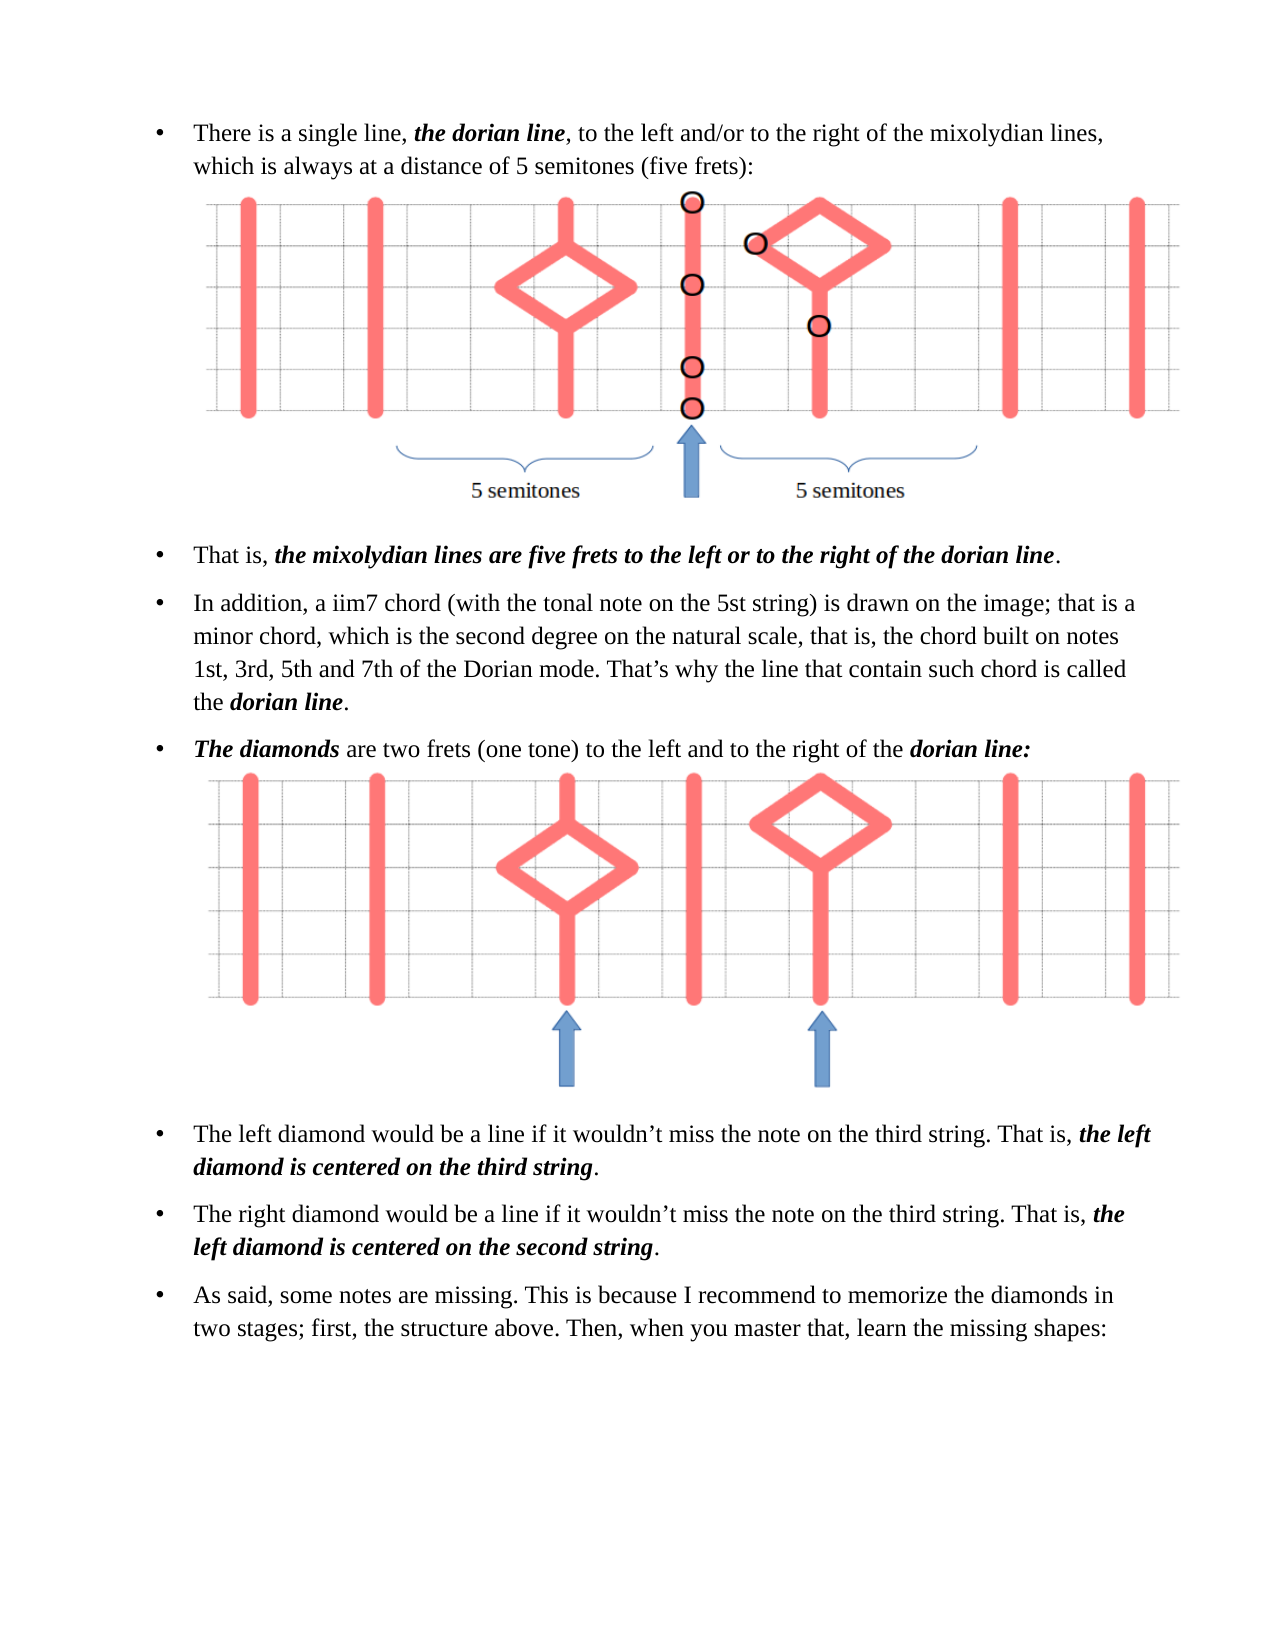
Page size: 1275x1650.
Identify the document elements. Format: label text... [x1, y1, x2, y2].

list There is a single line, the dorian line, to the left and/or to the right of the mixolydian lines, which is always at a distance of 5 semitones (five frets): [156, 118, 1157, 521]
list That is, the mixolydian lines are five frets to the left or to the right of the dorian line. [156, 540, 1157, 569]
list The left diamond would be a line if it wouldn’t miss the note on the third string. That is, the left diamond is centered on the third string. [156, 1119, 1157, 1181]
list In addition, a iim7 chord (with the tonal note on the 5st string) is drawn on the image; that is a minor chord, which is the second degree on the natural scale, that is, the chord built on notes 1st, 3rd, 5th and 7th of the Dorian mode. That’s why the line that contain such chord is called the dorian line. [156, 588, 1157, 716]
list The right diamond would be a line if it wouldn’t miss the note on the third string. That is, the left diamond is centered on the second string. [156, 1199, 1157, 1261]
picture [193, 184, 1195, 522]
list The diamonds are two frets (one tone) to the left and to the right of the dorian line: [156, 734, 1157, 1100]
list As said, some notes are missing. This is because I recommend to memorize the diamonds in two stages; first, the structure above. Then, when you master that, learn the missing shapes: [156, 1280, 1157, 1342]
picture [193, 767, 1195, 1100]
